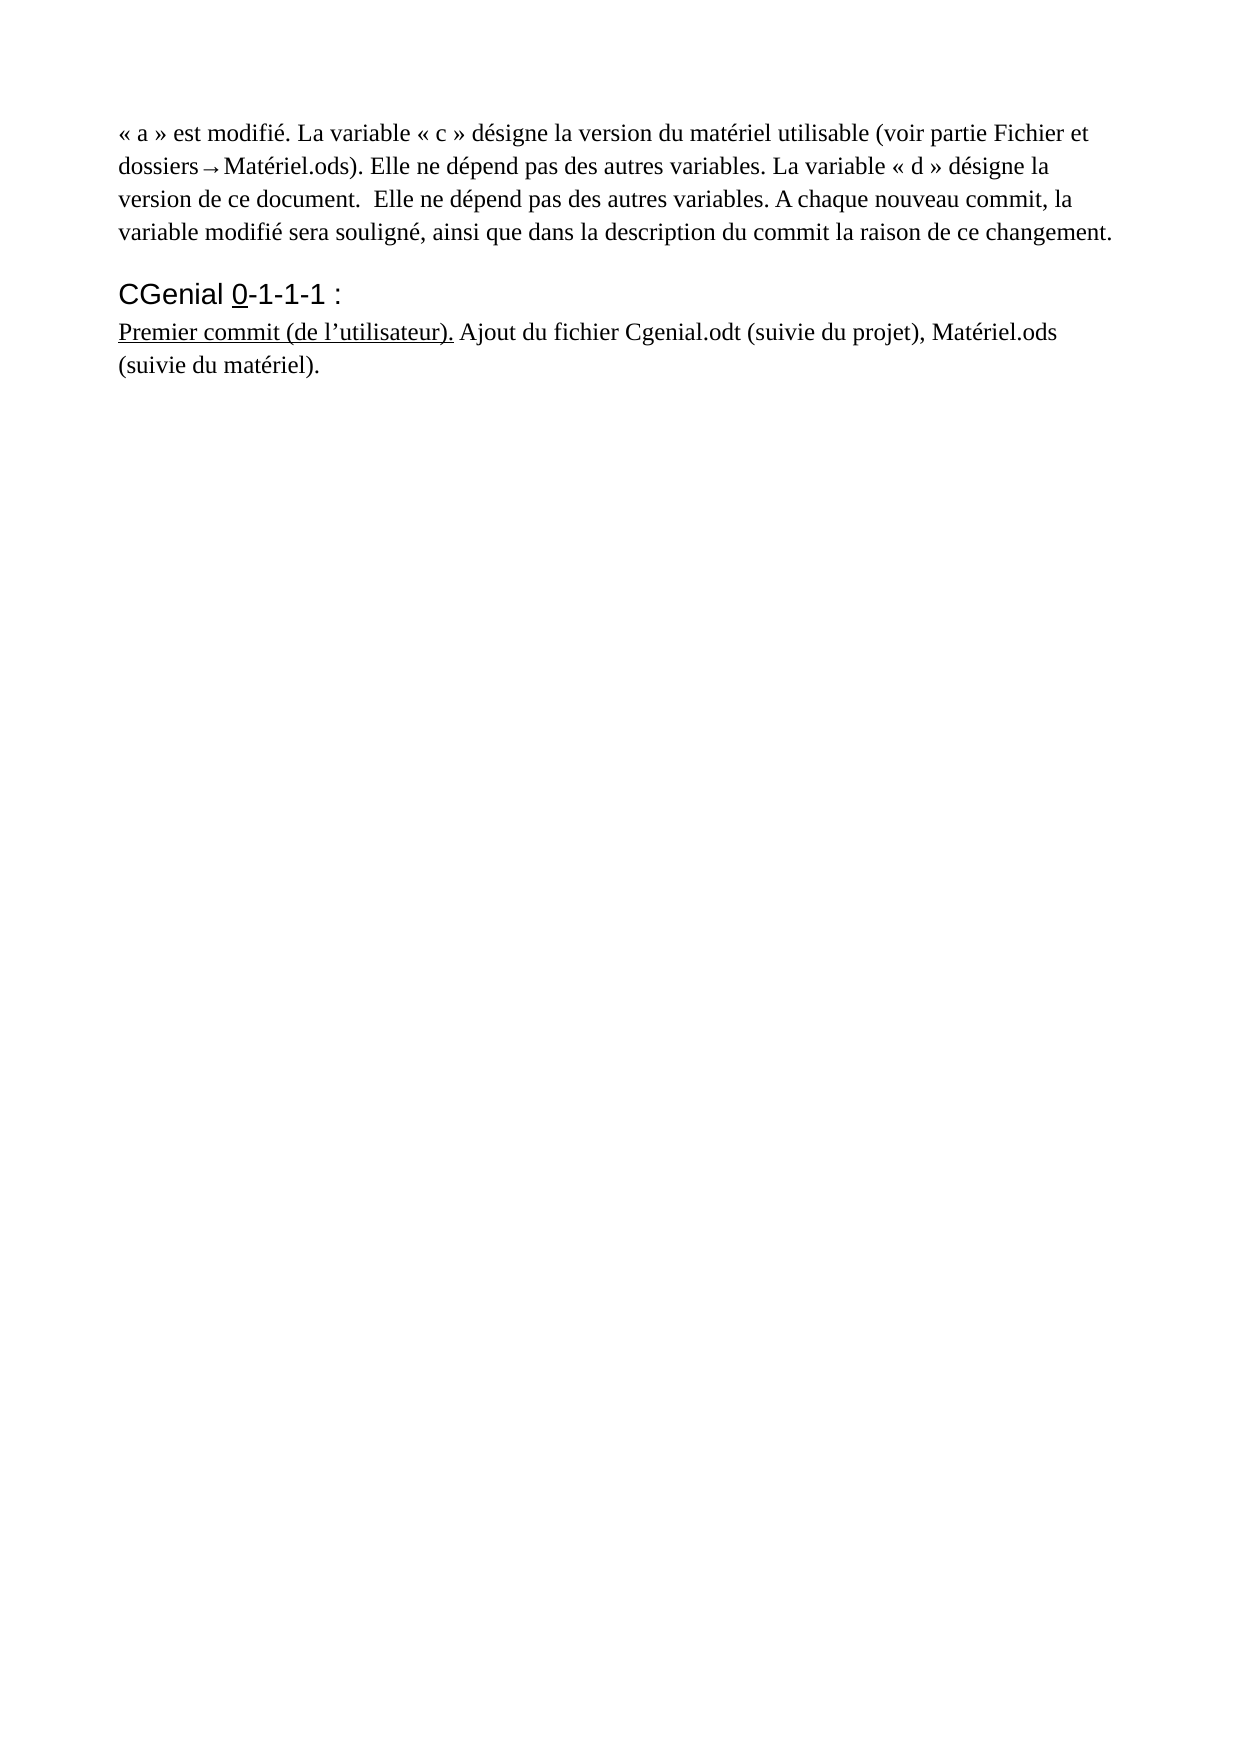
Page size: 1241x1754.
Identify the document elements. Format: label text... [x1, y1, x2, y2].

text « a » est modifié. La variable « c » désigne la version du matériel utilisable (voir partie Fichier et dossiers→Matériel.ods). Elle ne dépend pas des autres variables. La variable « d » désigne la version de ce document. Elle ne dépend pas des autres variables. A chaque nouveau commit, la variable modifié sera souligné, ainsi que dans la description du commit la raison de ce changement. [118, 118, 1122, 246]
subtitle CGenial 0-1-1-1 : [118, 277, 1122, 311]
text Premier commit (de l’utilisateur). Ajout du fichier Cgenial.odt (suivie du projet), Matériel.ods (suivie du matériel). [118, 317, 1122, 379]
